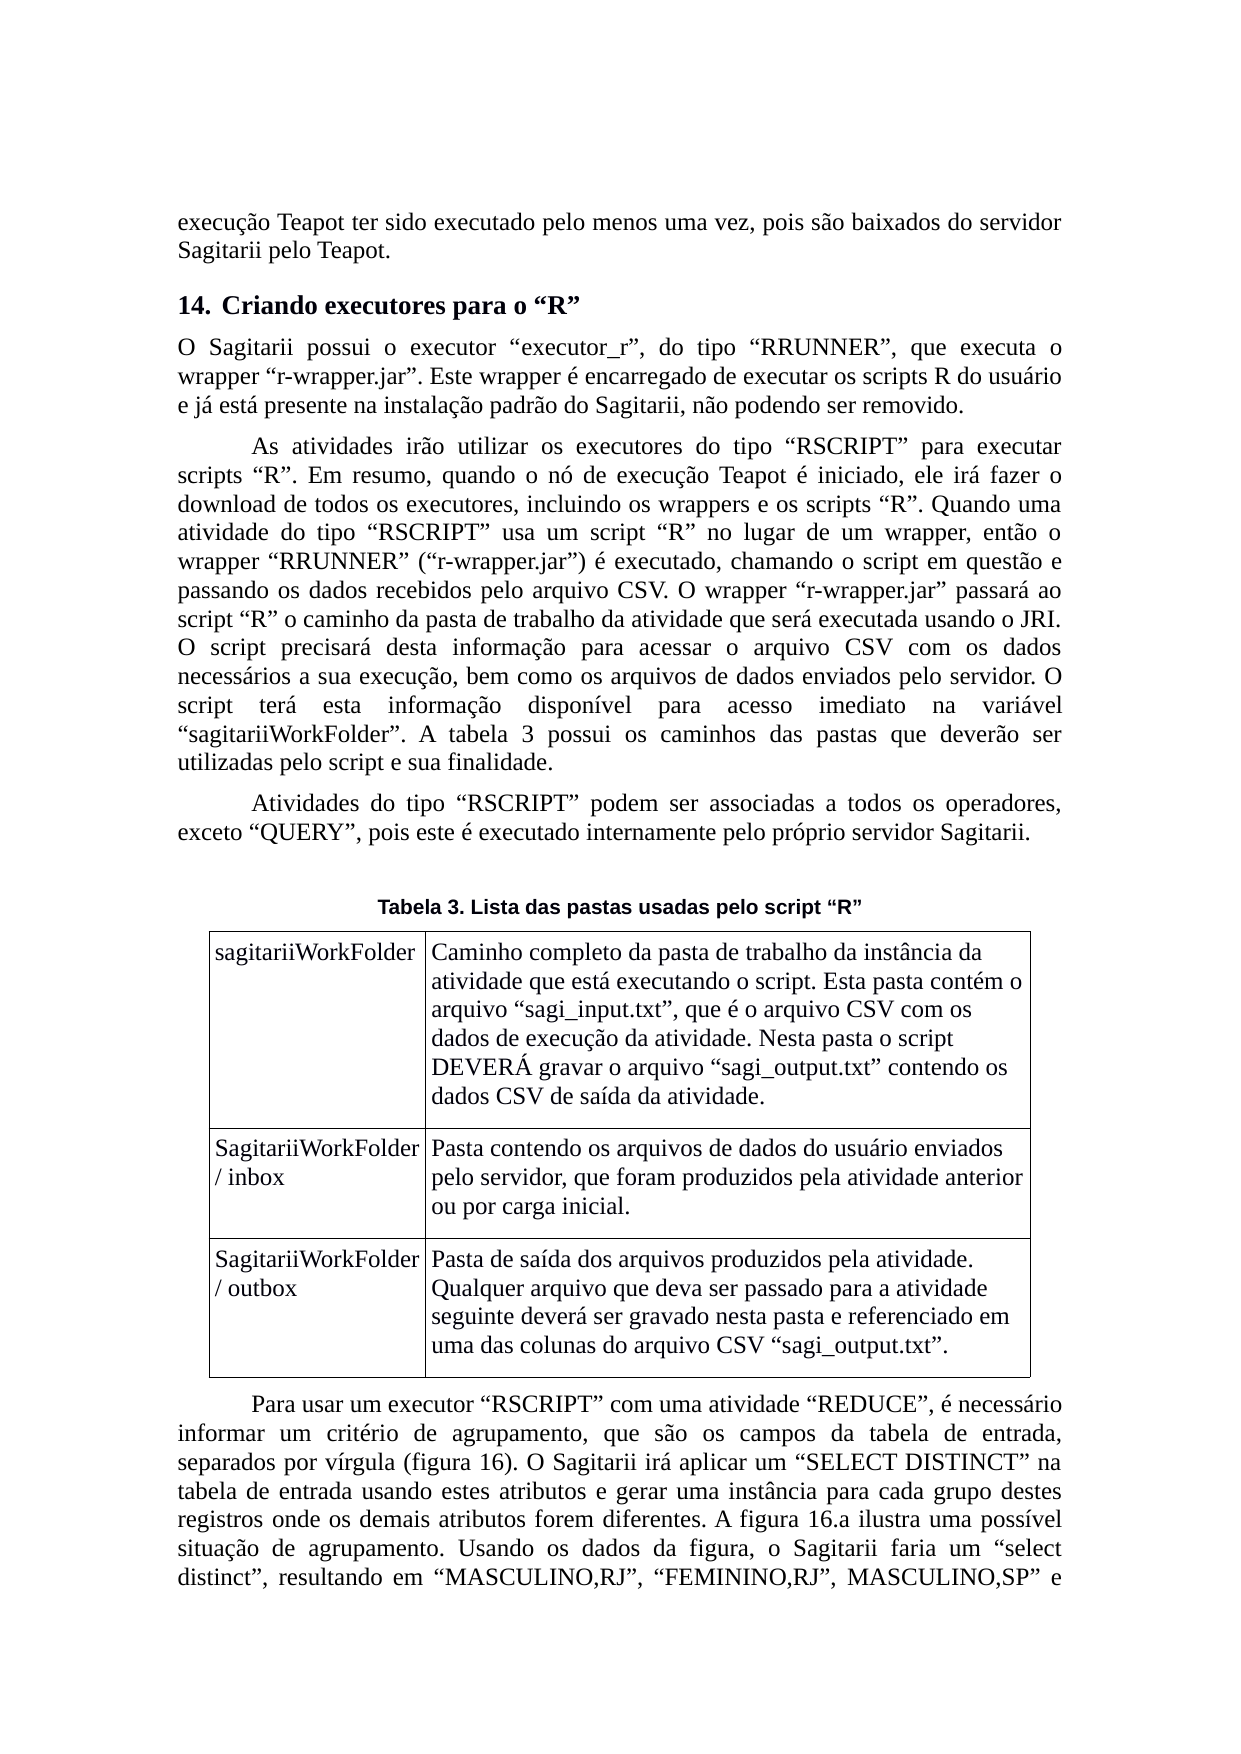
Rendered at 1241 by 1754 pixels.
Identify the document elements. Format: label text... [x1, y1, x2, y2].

table_header Caminho completo da pasta de trabalho da instância da atividade que está executando o script. Esta pasta contém o arquivo “sagi_input.txt”, que é o arquivo CSV com os dados de execução da atividade. Nesta pasta o script DEVERÁ gravar o arquivo “sagi_output.txt” contendo os dados CSV de saída da atividade. [426, 932, 1030, 1128]
table_header sagitariiWorkFolder [210, 932, 425, 1128]
text Para usar um executor “RSCRIPT” com uma atividade “REDUCE”, é necessário informar um critério de agrupamento, que são os campos da tabela de entrada, separados por vírgula (figura 16). O Sagitarii irá aplicar um “SELECT DISTINCT” na tabela de entrada usando estes atributos e gerar uma instância para cada grupo destes registros onde os demais atributos forem diferentes. A figura 16.a ilustra uma possível situação de agrupamento. Usando os dados da figura, o Sagitarii faria um “select distinct”, resultando em “MASCULINO,RJ”, “FEMININO,RJ”, MASCULINO,SP” e [177, 1389, 1063, 1591]
table_cell SagitariiWorkFolder / inbox [210, 1129, 425, 1238]
text Atividades do tipo “RSCRIPT” podem ser associadas a todos os operadores, exceto “QUERY”, pois este é executado internamente pelo próprio servidor Sagitarii. [177, 788, 1063, 846]
table_cell Pasta de saída dos arquivos produzidos pela atividade. Qualquer arquivo que deva ser passado para a atividade seguinte deverá ser gravado nesta pasta e referenciado em uma das colunas do arquivo CSV “sagi_output.txt”. [426, 1239, 1030, 1377]
title Criando executores para o “R” [177, 289, 1063, 320]
text execução Teapot ter sido executado pelo menos uma vez, pois são baixados do servidor Sagitarii pelo Teapot. [177, 207, 1063, 264]
text Tabela 3. Lista das pastas usadas pelo script “R” [224, 895, 1016, 919]
table_cell SagitariiWorkFolder / outbox [210, 1239, 425, 1377]
table_cell Pasta contendo os arquivos de dados do usuário enviados pelo servidor, que foram produzidos pela atividade anterior ou por carga inicial. [426, 1129, 1030, 1238]
text O Sagitarii possui o executor “executor_r”, do tipo “RRUNNER”, que executa o wrapper “r-wrapper.jar”. Este wrapper é encarregado de executar os scripts R do usuário e já está presente na instalação padrão do Sagitarii, não podendo ser removido. [177, 332, 1063, 419]
text As atividades irão utilizar os executores do tipo “RSCRIPT” para executar scripts “R”. Em resumo, quando o nó de execução Teapot é iniciado, ele irá fazer o download de todos os executores, incluindo os wrappers e os scripts “R”. Quando uma atividade do tipo “RSCRIPT” usa um script “R” no lugar de um wrapper, então o wrapper “RRUNNER” (“r-wrapper.jar”) é executado, chamando o script em questão e passando os dados recebidos pelo arquivo CSV. O wrapper “r-wrapper.jar” passará ao script “R” o caminho da pasta de trabalho da atividade que será executada usando o JRI. O script precisará desta informação para acessar o arquivo CSV com os dados necessários a sua execução, bem como os arquivos de dados enviados pelo servidor. O script terá esta informação disponível para acesso imediato na variável “sagitariiWorkFolder”. A tabela 3 possui os caminhos das pastas que deverão ser utilizadas pelo script e sua finalidade. [177, 431, 1063, 776]
